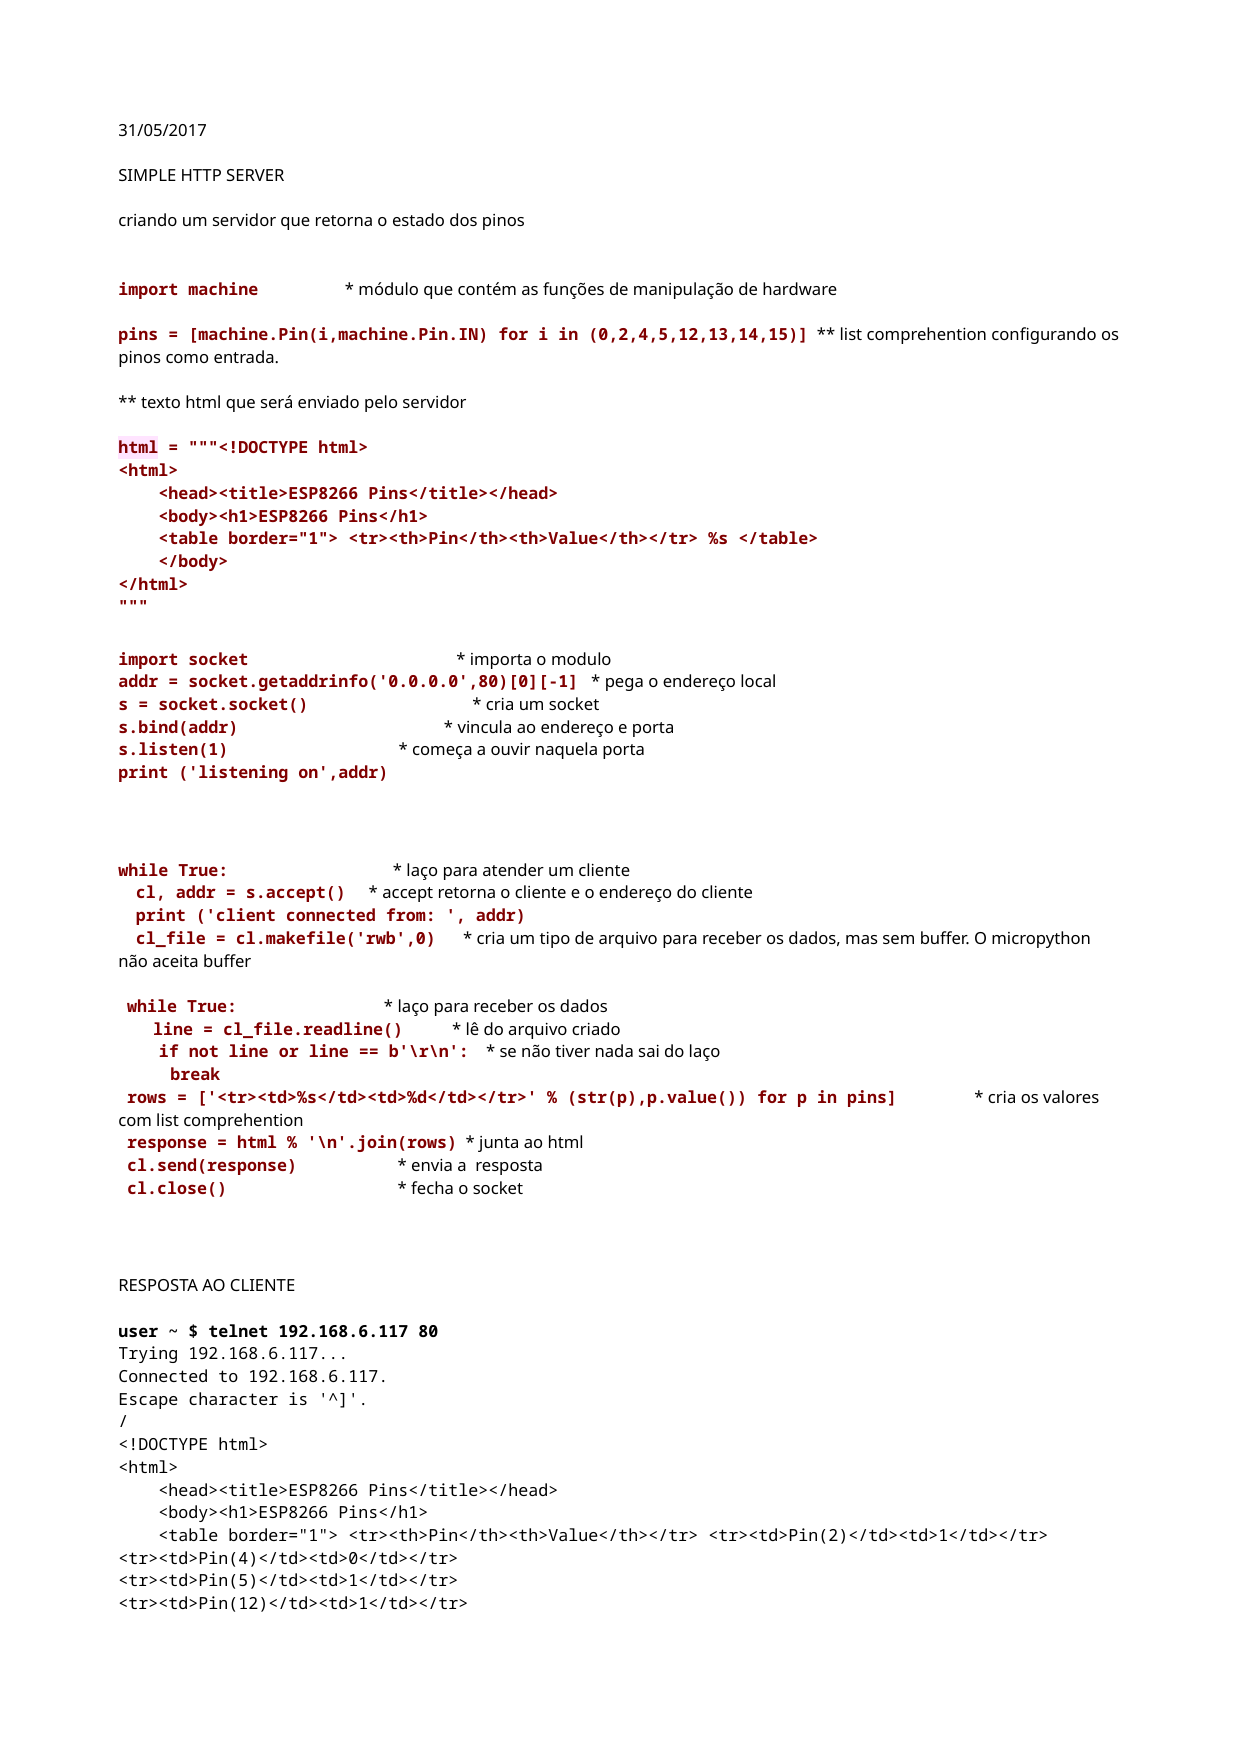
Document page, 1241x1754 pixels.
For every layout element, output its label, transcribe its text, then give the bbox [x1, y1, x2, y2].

text <!DOCTYPE html> [118, 1433, 1122, 1456]
text <body><h1>ESP8266 Pins</h1> [118, 504, 1122, 527]
text <head><title>ESP8266 Pins</title></head> [118, 1478, 1122, 1501]
text <html> [118, 1456, 1122, 1478]
text pins = [machine.Pin(i,machine.Pin.IN) for i in (0,2,4,5,12,13,14,15)] ** list comprehention configurando os pinos como entrada. [118, 322, 1122, 368]
text </html> [118, 572, 1122, 595]
text cl_file = cl.makefile('rwb',0) * cria um tipo de arquivo para receber os dados, mas sem buffer. O micropython não aceita buffer [118, 926, 1122, 972]
text <head><title>ESP8266 Pins</title></head> [118, 481, 1122, 504]
text Trying 192.168.6.117... [118, 1342, 1122, 1365]
text user ~ $ telnet 192.168.6.117 80 [118, 1319, 1122, 1342]
text import socket * importa o modulo [118, 647, 1122, 670]
text cl.send(response) * envia a resposta [118, 1153, 1122, 1176]
text """ [118, 595, 1122, 618]
text cl, addr = s.accept() * accept retorna o cliente e o endereço do cliente [118, 881, 1122, 904]
text if not line or line == b'\r\n': * se não tiver nada sai do laço [118, 1040, 1122, 1063]
text s.listen(1) * começa a ouvir naquela porta [118, 738, 1122, 761]
text Escape character is '^]'. [118, 1387, 1122, 1410]
text print ('client connected from: ', addr) [118, 904, 1122, 926]
text <tr><td>Pin(4)</td><td>0</td></tr> [118, 1546, 1122, 1569]
text while True: * laço para atender um cliente [118, 858, 1122, 881]
text ** texto html que será enviado pelo servidor [118, 391, 1122, 413]
text <tr><td>Pin(5)</td><td>1</td></tr> [118, 1569, 1122, 1592]
text s.bind(addr) * vincula ao endereço e porta [118, 715, 1122, 738]
text response = html % '\n'.join(rows) * junta ao html [118, 1131, 1122, 1153]
text <table border="1"> <tr><th>Pin</th><th>Value</th></tr> <tr><td>Pin(2)</td><td>1</td></tr> [118, 1524, 1122, 1546]
text html = """<!DOCTYPE html> [118, 436, 1122, 459]
text </body> [118, 549, 1122, 572]
text <body><h1>ESP8266 Pins</h1> [118, 1501, 1122, 1524]
text cl.close() * fecha o socket [118, 1176, 1122, 1199]
text addr = socket.getaddrinfo('0.0.0.0',80)[0][-1] * pega o endereço local [118, 670, 1122, 693]
text import machine * módulo que contém as funções de manipulação de hardware [118, 277, 1122, 300]
text RESPOSTA AO CLIENTE [118, 1274, 1122, 1297]
text <html> [118, 459, 1122, 481]
text <table border="1"> <tr><th>Pin</th><th>Value</th></tr> %s </table> [118, 527, 1122, 549]
text <tr><td>Pin(12)</td><td>1</td></tr> [118, 1592, 1122, 1614]
text / [118, 1410, 1122, 1433]
text while True: * laço para receber os dados [118, 994, 1122, 1017]
text print ('listening on',addr) [118, 761, 1122, 783]
text break [118, 1063, 1122, 1085]
text SIMPLE HTTP SERVER [118, 163, 1122, 186]
text 31/05/2017 [118, 118, 1122, 141]
text line = cl_file.readline() * lê do arquivo criado [118, 1017, 1122, 1040]
text criando um servidor que retorna o estado dos pinos [118, 209, 1122, 232]
text rows = ['<tr><td>%s</td><td>%d</td></tr>' % (str(p),p.value()) for p in pins] * cria os valores com list comprehention [118, 1085, 1122, 1131]
text s = socket.socket() * cria um socket [118, 693, 1122, 715]
text Connected to 192.168.6.117. [118, 1365, 1122, 1387]
